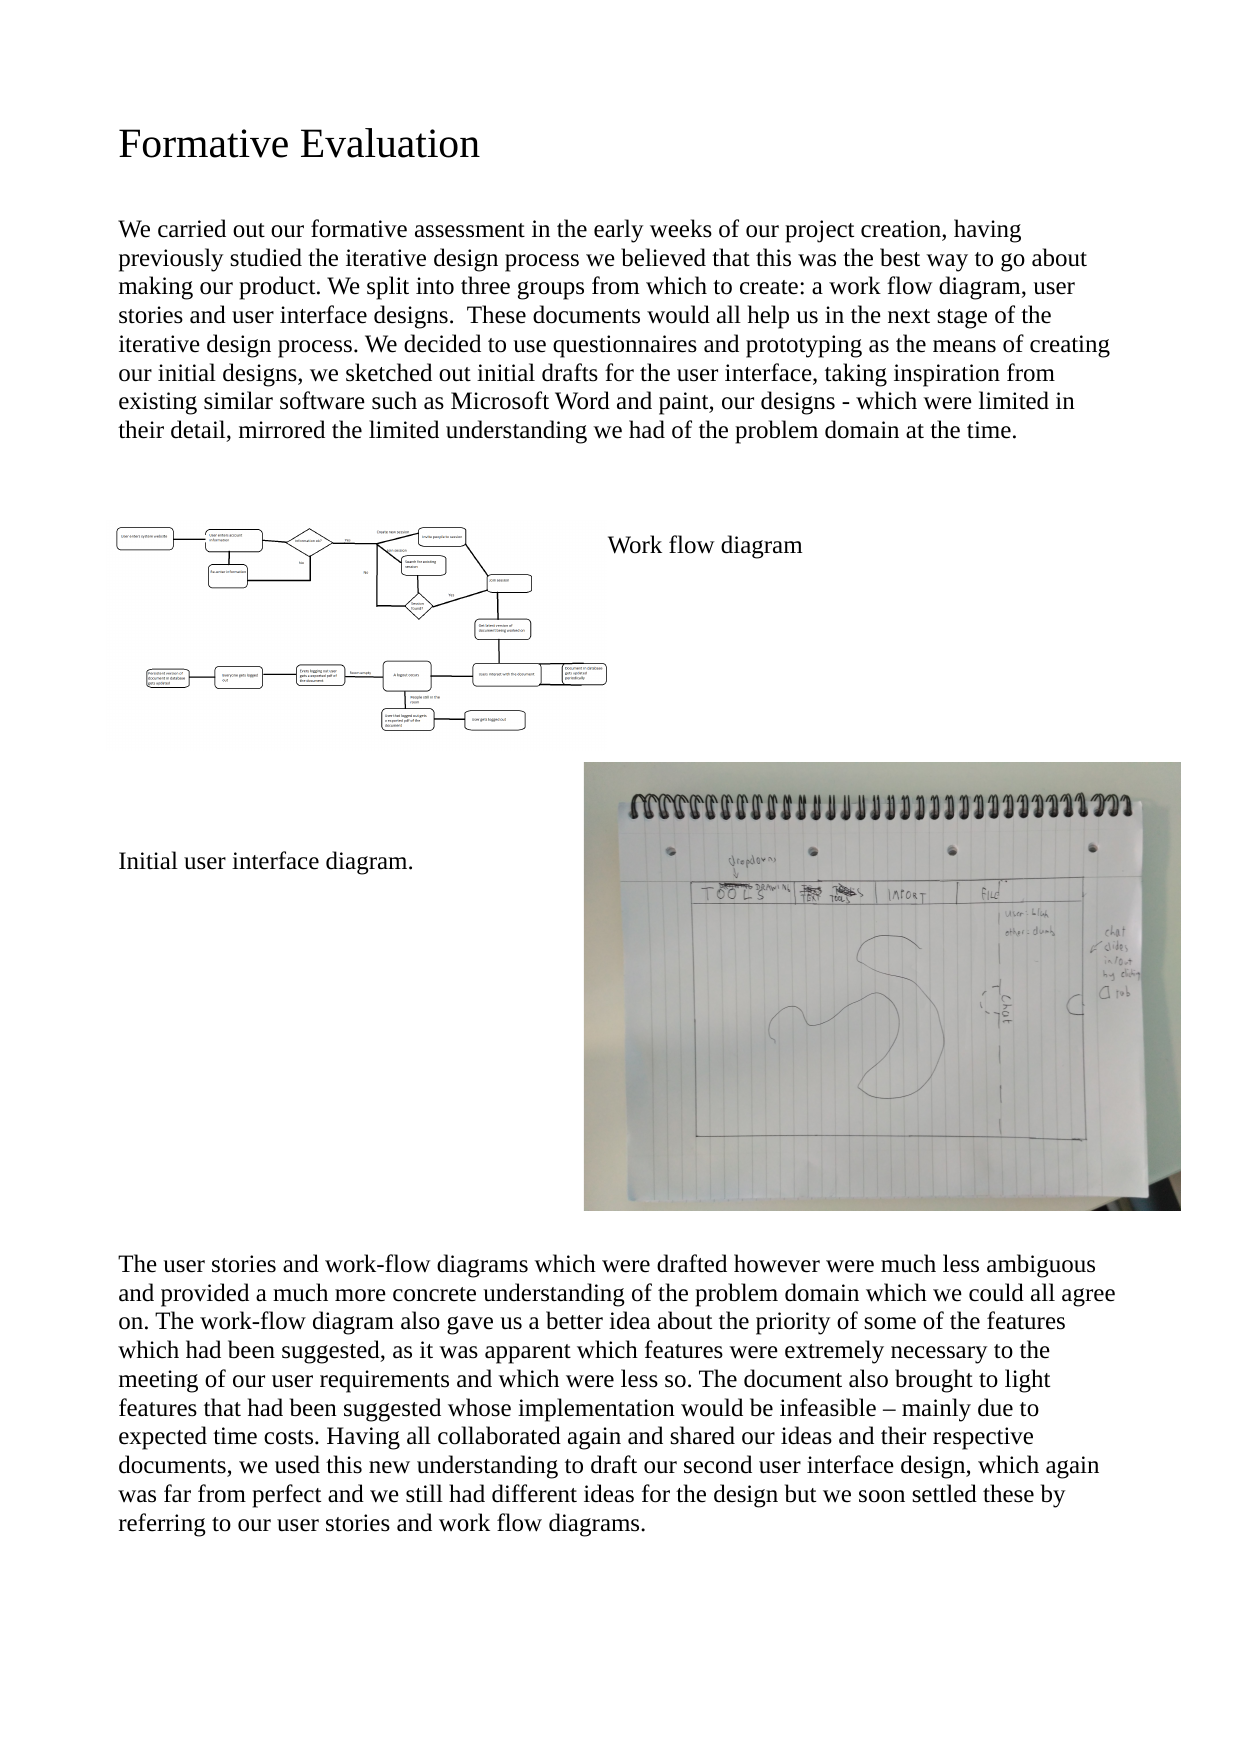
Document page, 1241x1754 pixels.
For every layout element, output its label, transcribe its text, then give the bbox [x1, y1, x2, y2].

text The user stories and work-flow diagrams which were drafted however were much less ambiguous and provided a much more concrete understanding of the problem domain which we could all agree on. The work-flow diagram also gave us a better idea about the priority of some of the features which had been suggested, as it was apparent which features were extremely necessary to the meeting of our user requirements and which were less so. The document also brought to light features that had been suggested whose implementation would be infeasible – mainly due to expected time costs. Having all collaborated again and shared our ideas and their respective documents, we used this new understanding to draft our second user interface design, which again was far from perfect and we still had different ideas for the design but we soon settled these by referring to our user stories and work flow diagrams. [118, 1249, 1122, 1536]
text Formative Evaluation [118, 118, 1122, 166]
picture [106, 520, 608, 751]
text Work flow diagram [608, 530, 1122, 559]
text We carried out our formative assessment in the early weeks of our project creation, having previously studied the iterative design process we believed that this was the best way to go about making our product. We split into three groups from which to create: a work flow diagram, user stories and user interface designs. These documents would all help us in the next stage of the iterative design process. We decided to use questionnaires and prototyping as the means of creating our initial designs, we sketched out initial drafts for the user interface, taking inspiration from existing similar software such as Microsoft Word and paint, our designs - which were limited in their detail, mirrored the limited understanding we had of the problem domain at the time. [118, 214, 1122, 444]
picture [583, 762, 1181, 1211]
text Initial user interface diagram. [118, 846, 583, 875]
